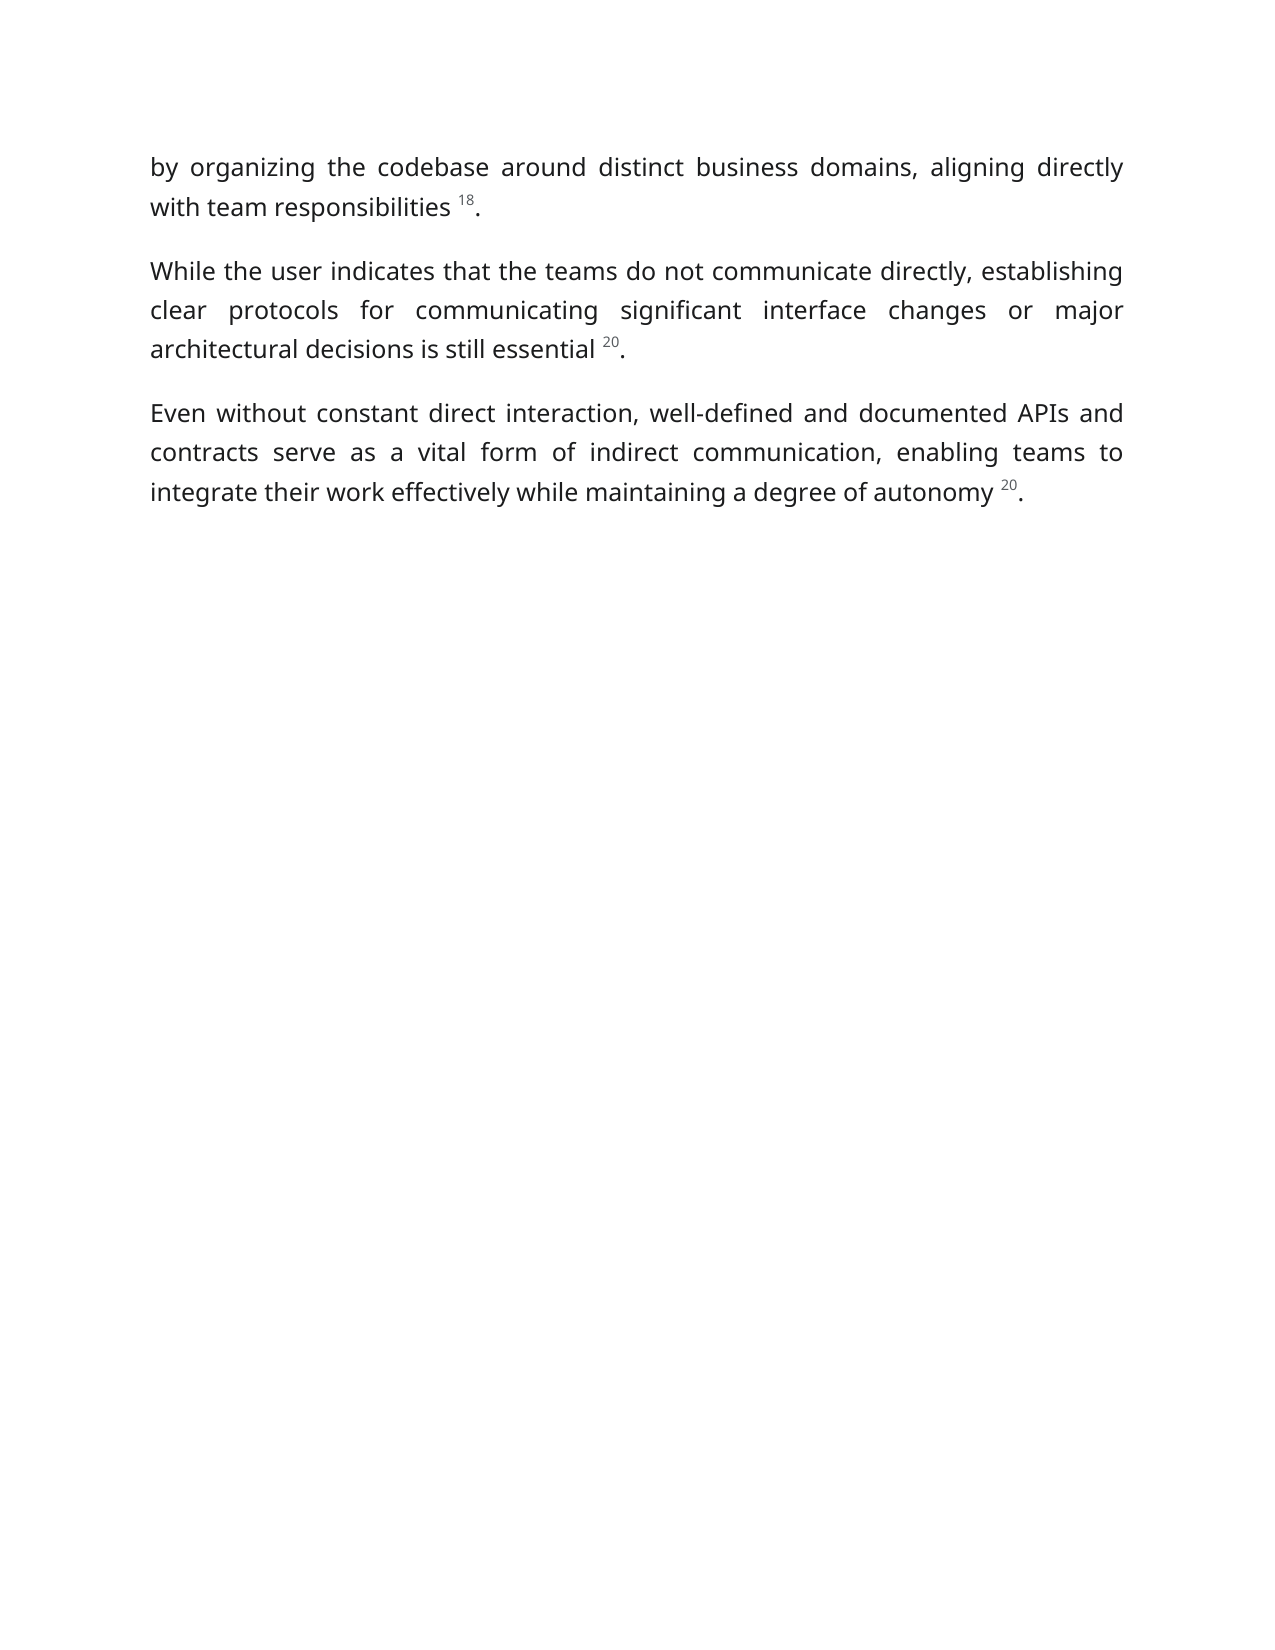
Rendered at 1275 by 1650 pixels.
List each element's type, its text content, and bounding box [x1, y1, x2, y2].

text Even without constant direct interaction, well-defined and documented APIs and contracts serve as a vital form of indirect communication, enabling teams to integrate their work effectively while maintaining a degree of autonomy 20. [150, 396, 1125, 508]
text While the user indicates that the teams do not communicate directly, establishing clear protocols for communicating significant interface changes or major architectural decisions is still essential 20. [150, 253, 1125, 366]
text by organizing the codebase around distinct business domains, aligning directly with team responsibilities 18. [150, 150, 1125, 223]
